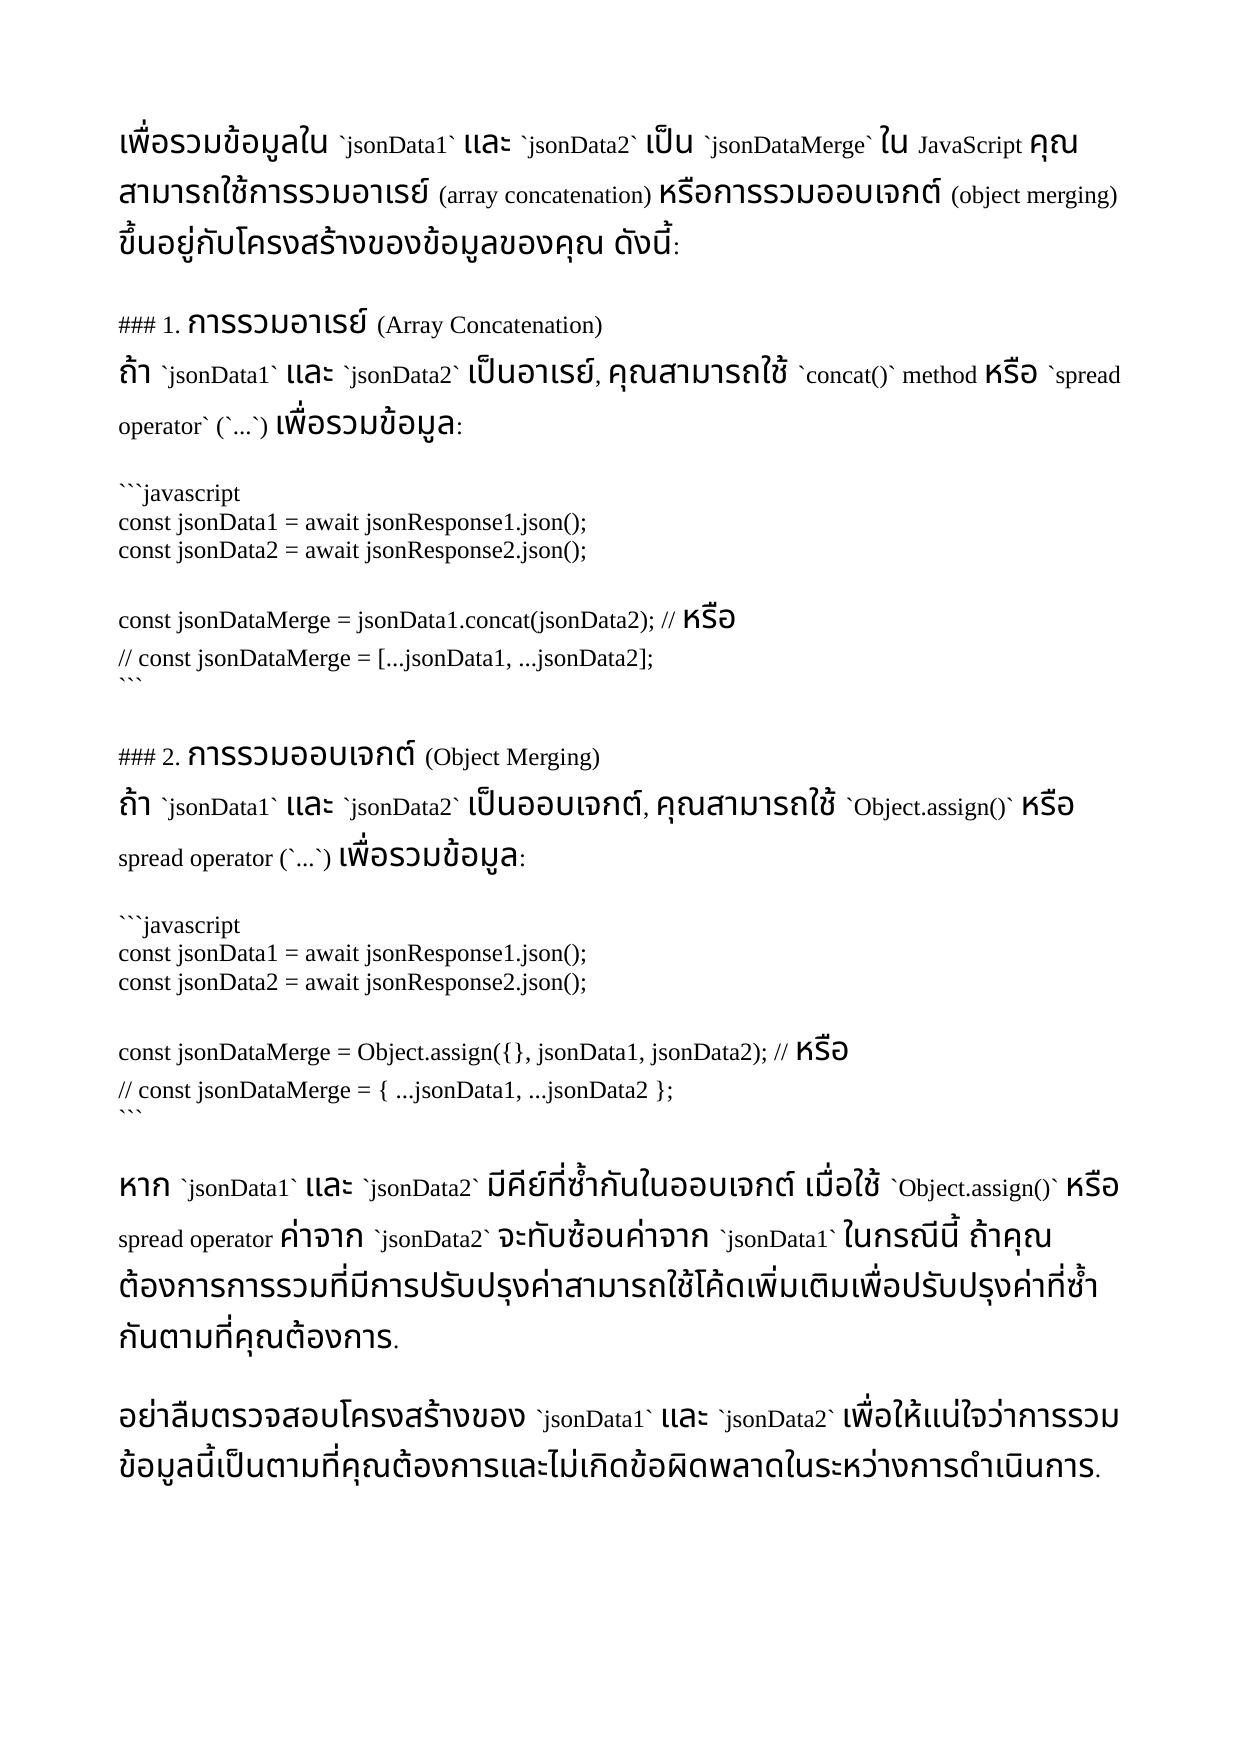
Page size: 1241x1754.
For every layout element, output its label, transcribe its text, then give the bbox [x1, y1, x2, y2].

text เพื่อรวมข้อมูลใน `jsonData1` และ `jsonData2` เป็น `jsonDataMerge` ใน JavaScript คุณสามารถใช้การรวมอาเรย์ (array concatenation) หรือการรวมออบเจกต์ (object merging) ขึ้นอยู่กับโครงสร้างของข้อมูลของคุณ ดังนี้: [118, 118, 1122, 269]
text ถ้า `jsonData1` และ `jsonData2` เป็นอาเรย์, คุณสามารถใช้ `concat()` method หรือ `spread operator` (`...`) เพื่อรวมข้อมูล: [118, 348, 1122, 449]
text ถ้า `jsonData1` และ `jsonData2` เป็นออบเจกต์, คุณสามารถใช้ `Object.assign()` หรือ spread operator (`...`) เพื่อรวมข้อมูล: [118, 780, 1122, 881]
text อย่าลืมตรวจสอบโครงสร้างของ `jsonData1` และ `jsonData2` เพื่อให้แน่ใจว่าการรวมข้อมูลนี้เป็นตามที่คุณต้องการและไม่เกิดข้อผิดพลาดในระหว่างการดำเนินการ. [118, 1392, 1122, 1493]
text ``` [118, 672, 1122, 701]
text const jsonDataMerge = Object.assign({}, jsonData1, jsonData2); // หรือ [118, 1025, 1122, 1075]
text ``` [118, 1104, 1122, 1133]
text หาก `jsonData1` และ `jsonData2` มีคีย์ที่ซ้ำกันในออบเจกต์ เมื่อใช้ `Object.assign()` หรือ spread operator ค่าจาก `jsonData2` จะทับซ้อนค่าจาก `jsonData1` ในกรณีนี้ ถ้าคุณต้องการการรวมที่มีการปรับปรุงค่าสามารถใช้โค้ดเพิ่มเติมเพื่อปรับปรุงค่าที่ซ้ำกันตามที่คุณต้องการ. [118, 1161, 1122, 1363]
text const jsonDataMerge = jsonData1.concat(jsonData2); // หรือ [118, 593, 1122, 643]
text ### 2. การรวมออบเจกต์ (Object Merging) [118, 730, 1122, 780]
text ```javascript [118, 478, 1122, 507]
text // const jsonDataMerge = [...jsonData1, ...jsonData2]; [118, 643, 1122, 672]
text ```javascript [118, 910, 1122, 938]
text const jsonData2 = await jsonResponse2.json(); [118, 967, 1122, 996]
text // const jsonDataMerge = { ...jsonData1, ...jsonData2 }; [118, 1075, 1122, 1104]
text const jsonData2 = await jsonResponse2.json(); [118, 536, 1122, 564]
text const jsonData1 = await jsonResponse1.json(); [118, 938, 1122, 967]
text ### 1. การรวมอาเรย์ (Array Concatenation) [118, 298, 1122, 348]
text const jsonData1 = await jsonResponse1.json(); [118, 507, 1122, 536]
